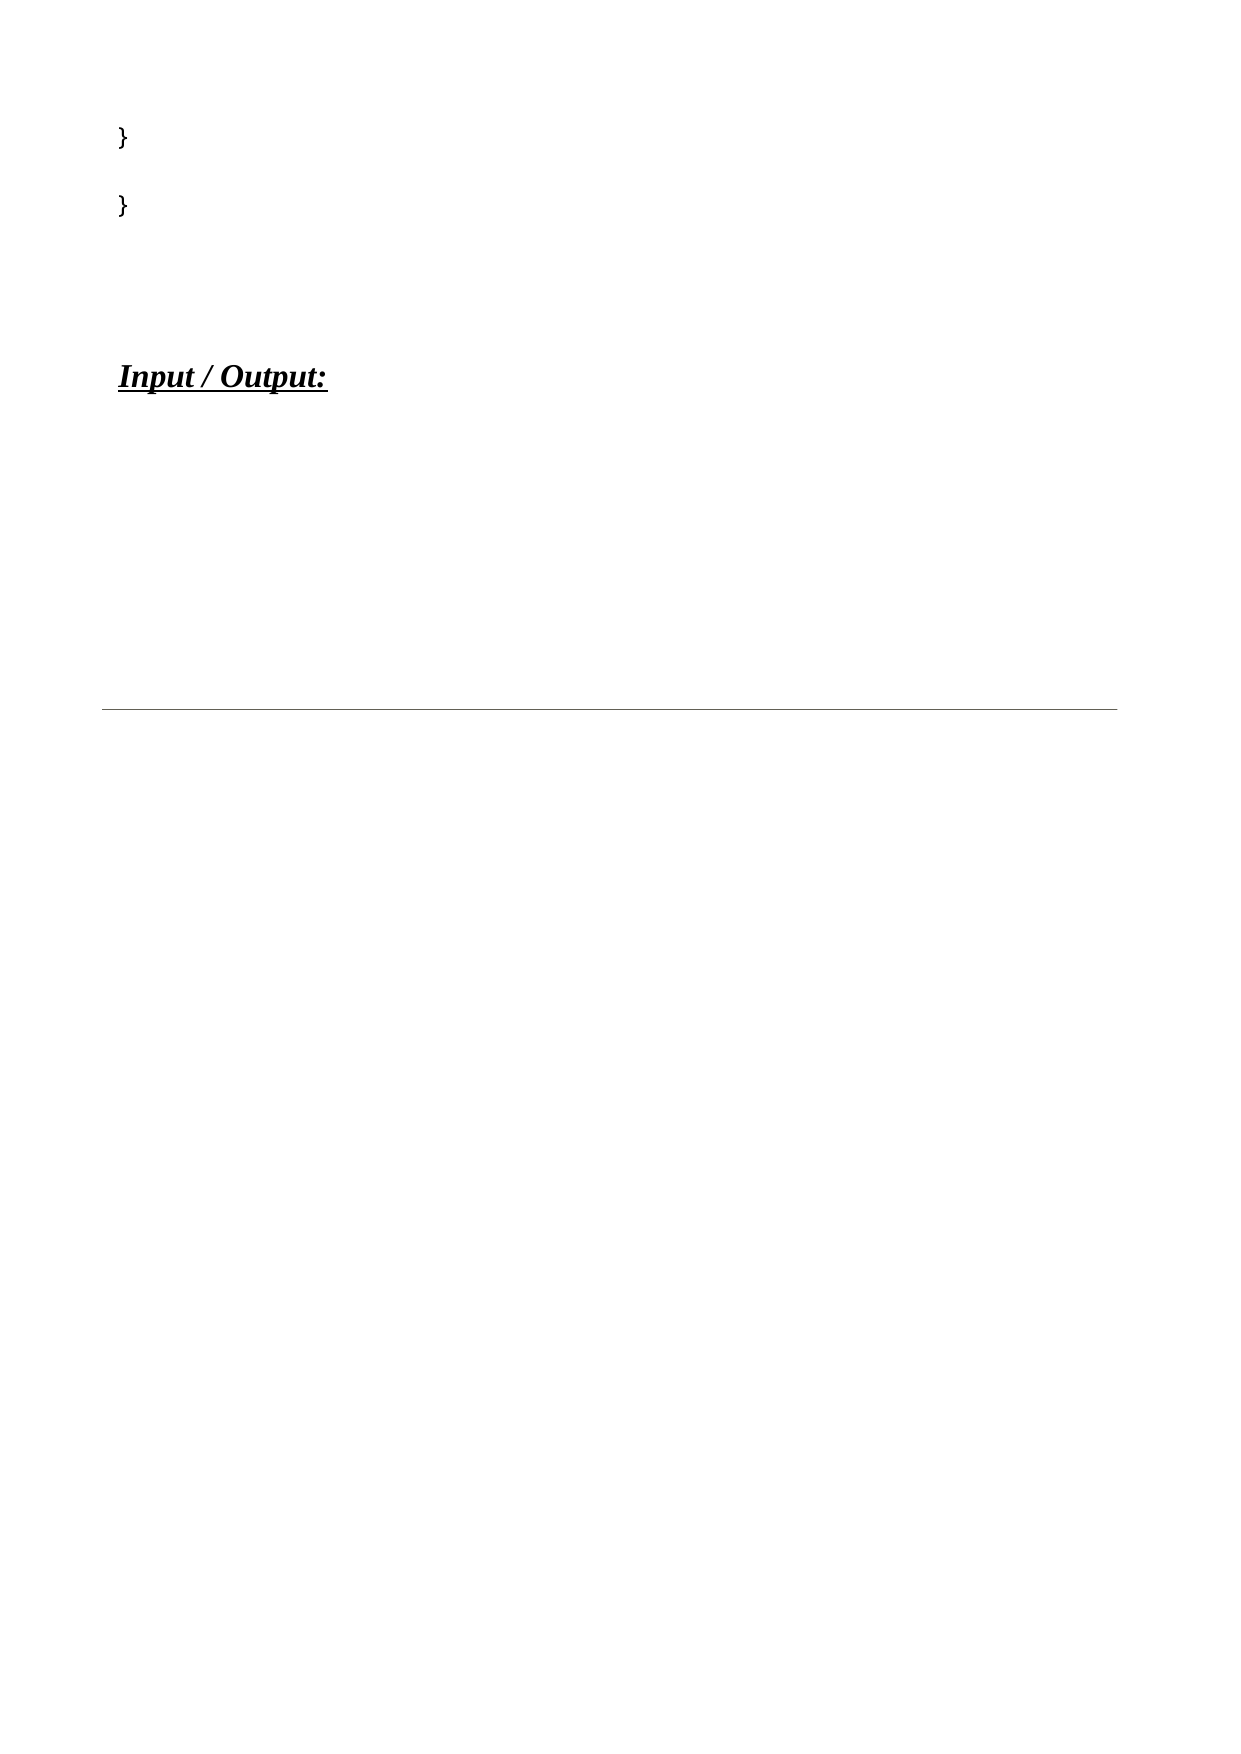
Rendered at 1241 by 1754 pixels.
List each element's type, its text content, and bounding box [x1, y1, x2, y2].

text } [118, 186, 1122, 220]
text Input / Output: [118, 357, 1122, 395]
text } [118, 118, 1122, 152]
